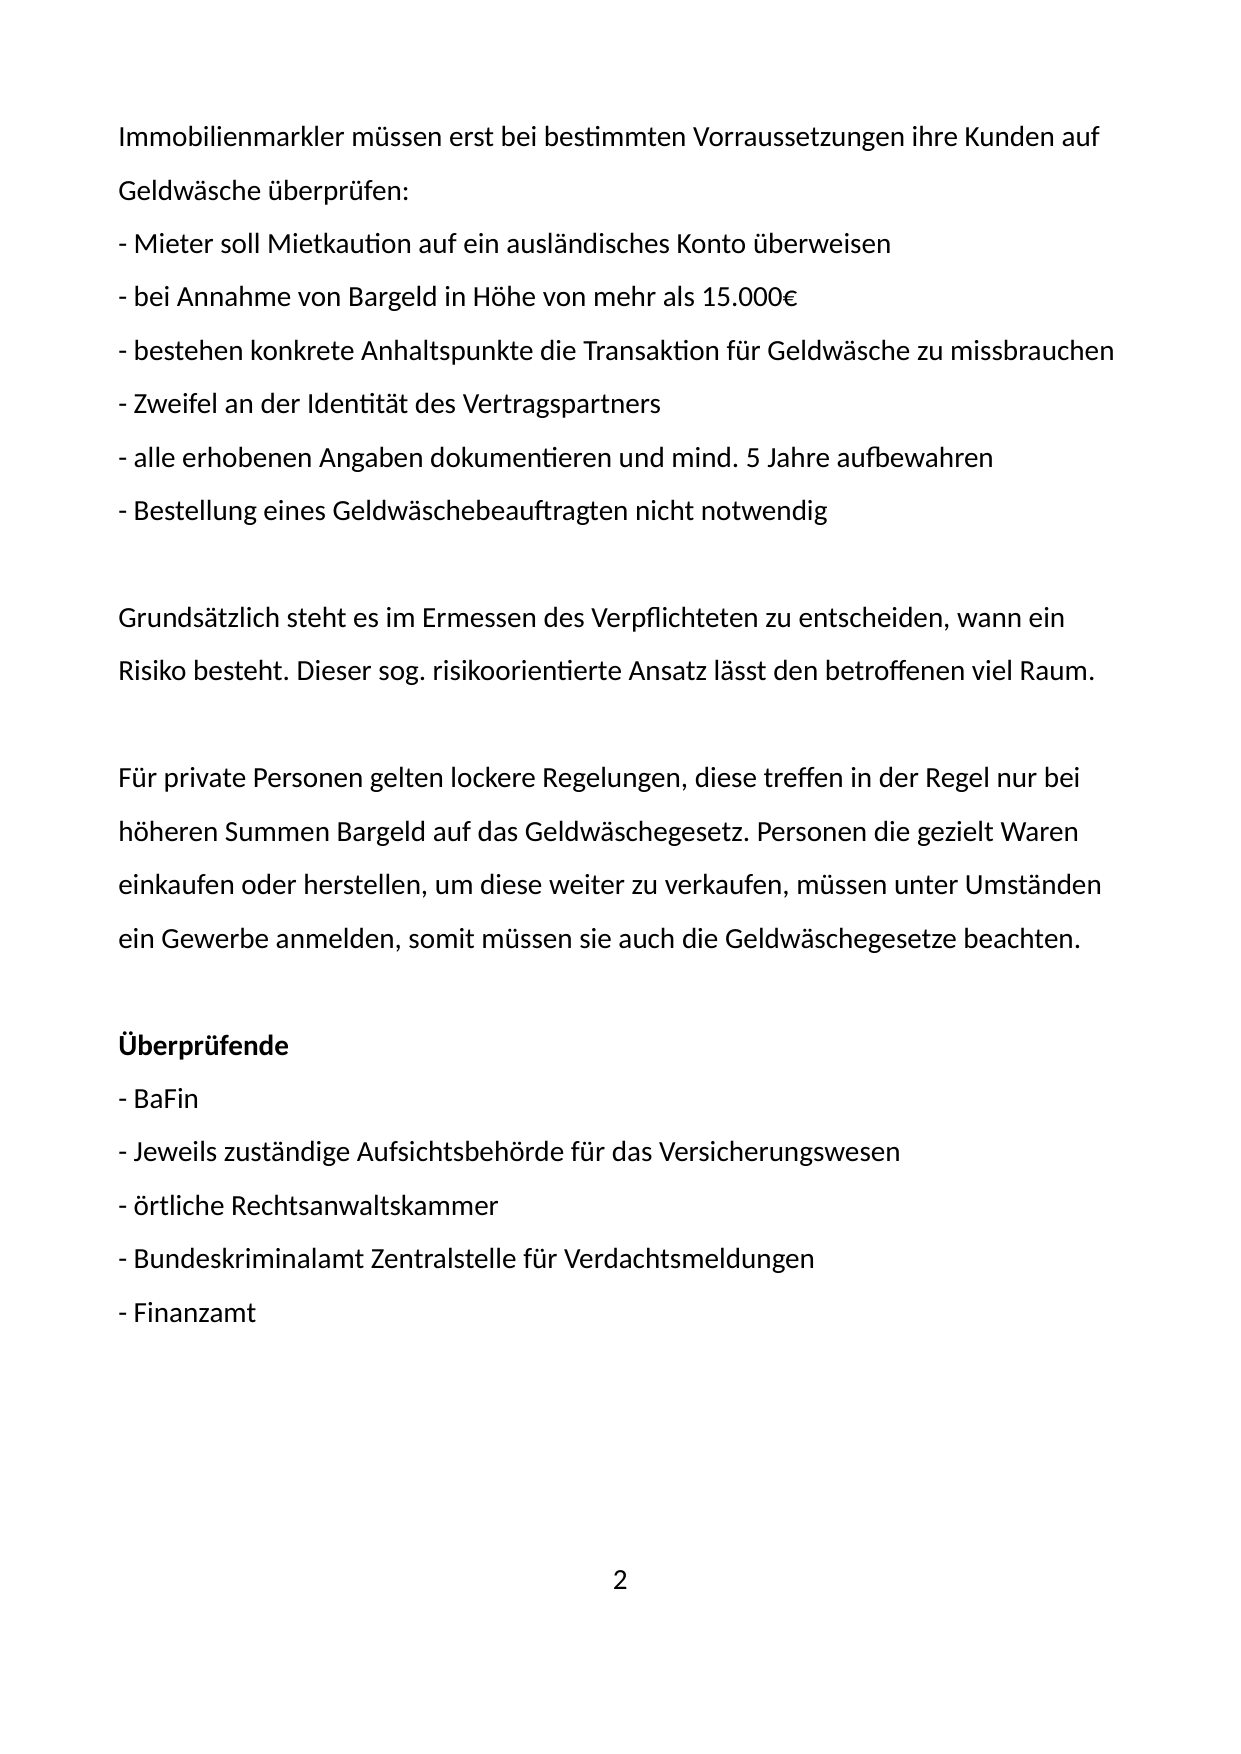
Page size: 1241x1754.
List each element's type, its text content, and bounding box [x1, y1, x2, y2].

text Für private Personen gelten lockere Regelungen, diese treffen in der Regel nur bei höheren Summen Bargeld auf das Geldwäschegesetz. Personen die gezielt Waren einkaufen oder herstellen, um diese weiter zu verkaufen, müssen unter Umständen ein Gewerbe anmelden, somit müssen sie auch die Geldwäschegesetze beachten. [118, 759, 1122, 955]
text - alle erhobenen Angaben dokumentieren und mind. 5 Jahre aufbewahren [118, 439, 1122, 474]
text - Jeweils zuständige Aufsichtsbehörde für das Versicherungswesen [118, 1133, 1122, 1169]
text - bestehen konkrete Anhaltspunkte die Transaktion für Geldwäsche zu missbrauchen [118, 332, 1122, 367]
text - örtliche Rechtsanwaltskammer [118, 1187, 1122, 1222]
text 2 [118, 1561, 1122, 1597]
text - Zweifel an der Identität des Vertragspartners [118, 385, 1122, 421]
text - bei Annahme von Bargeld in Höhe von mehr als 15.000€ [118, 278, 1122, 314]
text Überprüfende [118, 1027, 1122, 1062]
text Immobilienmarkler müssen erst bei bestimmten Vorraussetzungen ihre Kunden auf Geldwäsche überprüfen: [118, 118, 1122, 207]
text - Bestellung eines Geldwäschebeauftragten nicht notwendig [118, 492, 1122, 528]
text - Mieter soll Mietkaution auf ein ausländisches Konto überweisen [118, 225, 1122, 261]
text - BaFin [118, 1080, 1122, 1116]
text - Bundeskriminalamt Zentralstelle für Verdachtsmeldungen [118, 1240, 1122, 1276]
text - Finanzamt [118, 1294, 1122, 1329]
text Grundsätzlich steht es im Ermessen des Verpflichteten zu entscheiden, wann ein Risiko besteht. Dieser sog. risikoorientierte Ansatz lässt den betroffenen viel Raum. [118, 599, 1122, 688]
